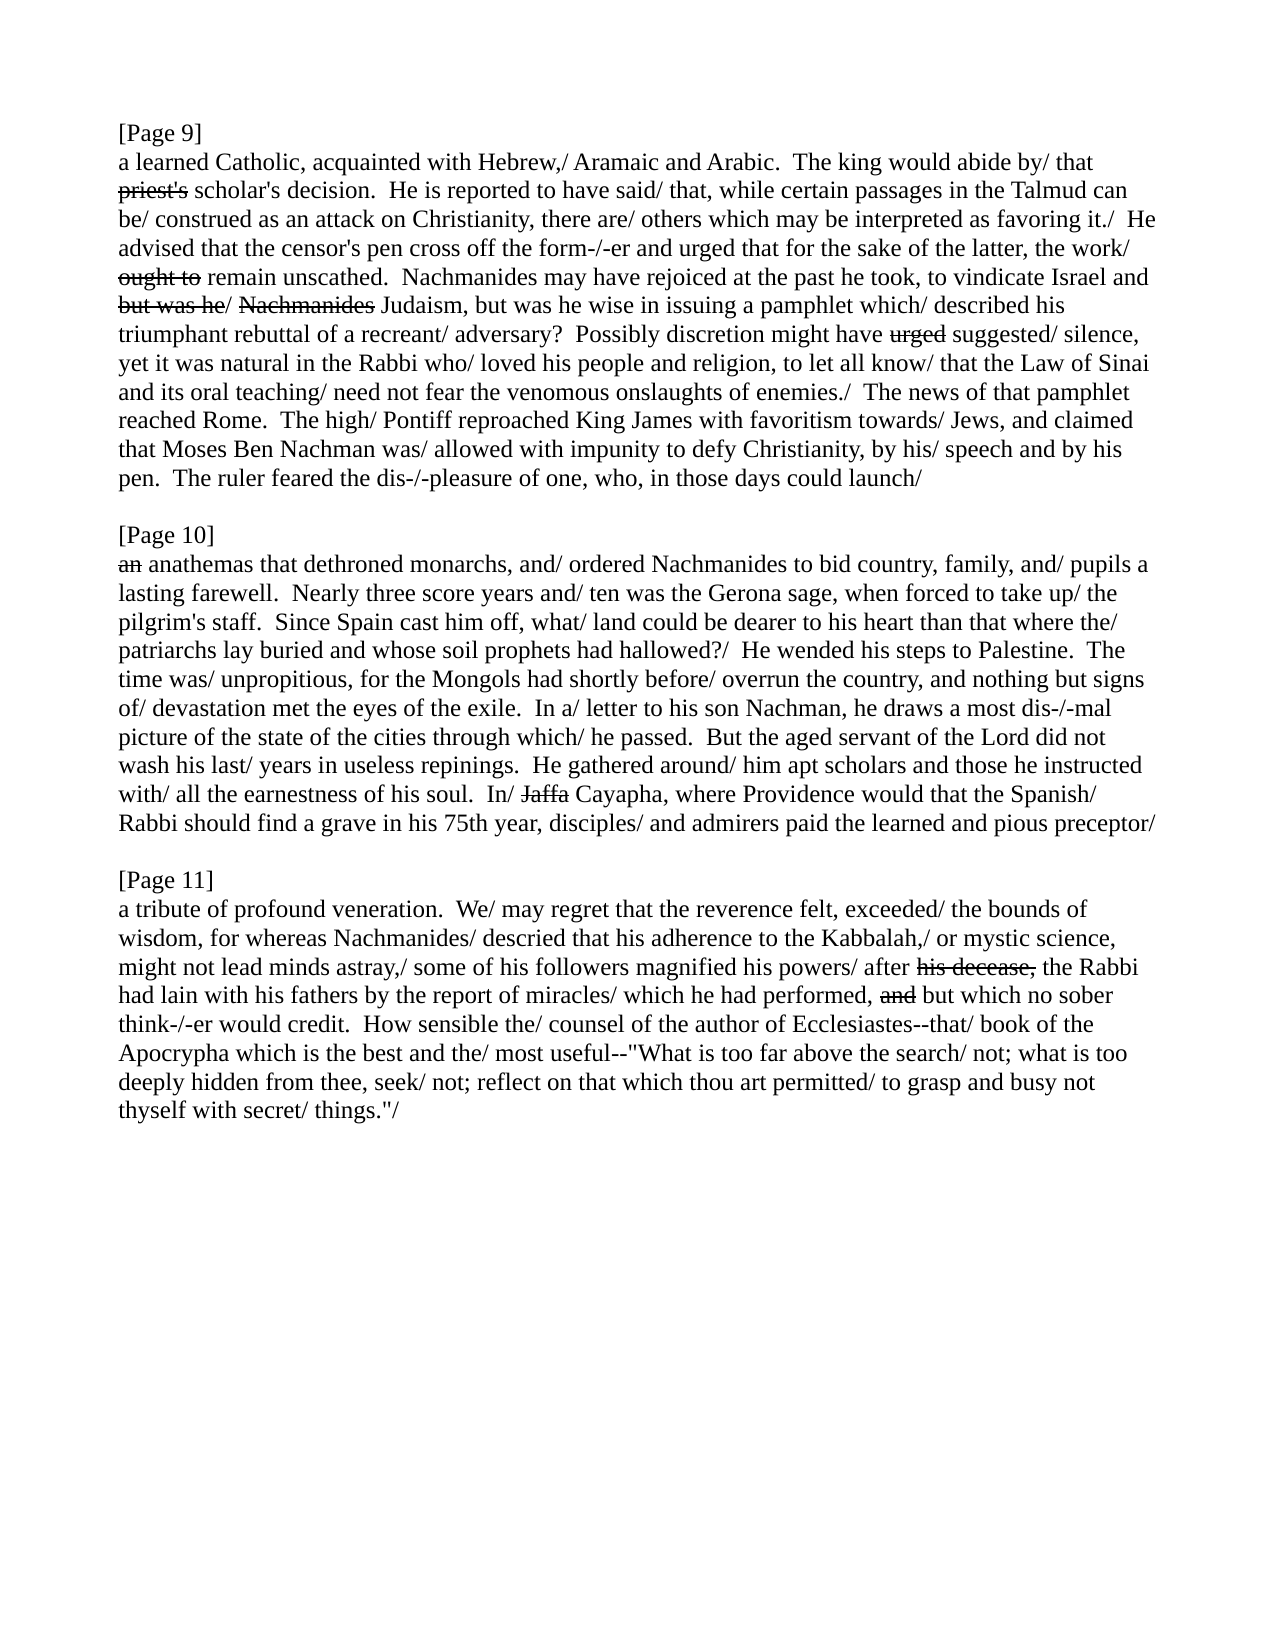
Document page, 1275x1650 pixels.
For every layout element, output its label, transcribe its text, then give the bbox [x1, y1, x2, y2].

text [Page 9] [118, 118, 1157, 147]
text a tribute of profound veneration. We/ may regret that the reverence felt, exceeded/ the bounds of wisdom, for whereas Nachmanides/ descried that his adherence to the Kabbalah,/ or mystic science, might not lead minds astray,/ some of his followers magnified his powers/ after his decease, the Rabbi had lain with his fathers by the report of miracles/ which he had performed, and but which no sober think-/-er would credit. How sensible the/ counsel of the author of Ecclesiastes--that/ book of the Apocrypha which is the best and the/ most useful--"What is too far above the search/ not; what is too deeply hidden from thee, seek/ not; reflect on that which thou art permitted/ to grasp and busy not thyself with secret/ things."/ [118, 894, 1157, 1124]
text an anathemas that dethroned monarchs, and/ ordered Nachmanides to bid country, family, and/ pupils a lasting farewell. Nearly three score years and/ ten was the Gerona sage, when forced to take up/ the pilgrim's staff. Since Spain cast him off, what/ land could be dearer to his heart than that where the/ patriarchs lay buried and whose soil prophets had hallowed?/ He wended his steps to Palestine. The time was/ unpropitious, for the Mongols had shortly before/ overrun the country, and nothing but signs of/ devastation met the eyes of the exile. In a/ letter to his son Nachman, he draws a most dis-/-mal picture of the state of the cities through which/ he passed. But the aged servant of the Lord did not wash his last/ years in useless repinings. He gathered around/ him apt scholars and those he instructed with/ all the earnestness of his soul. In/ Jaffa Cayapha, where Providence would that the Spanish/ Rabbi should find a grave in his 75th year, disciples/ and admirers paid the learned and pious preceptor/ [118, 549, 1157, 837]
text [Page 10] [118, 521, 1157, 549]
text [Page 11] [118, 866, 1157, 894]
text a learned Catholic, acquainted with Hebrew,/ Aramaic and Arabic. The king would abide by/ that priest's scholar's decision. He is reported to have said/ that, while certain passages in the Talmud can be/ construed as an attack on Christianity, there are/ others which may be interpreted as favoring it./ He advised that the censor's pen cross off the form-/-er and urged that for the sake of the latter, the work/ ought to remain unscathed. Nachmanides may have rejoiced at the past he took, to vindicate Israel and but was he/ Nachmanides Judaism, but was he wise in issuing a pamphlet which/ described his triumphant rebuttal of a recreant/ adversary? Possibly discretion might have urged suggested/ silence, yet it was natural in the Rabbi who/ loved his people and religion, to let all know/ that the Law of Sinai and its oral teaching/ need not fear the venomous onslaughts of enemies./ The news of that pamphlet reached Rome. The high/ Pontiff reproached King James with favoritism towards/ Jews, and claimed that Moses Ben Nachman was/ allowed with impunity to defy Christianity, by his/ speech and by his pen. The ruler feared the dis-/-pleasure of one, who, in those days could launch/ [118, 147, 1157, 492]
